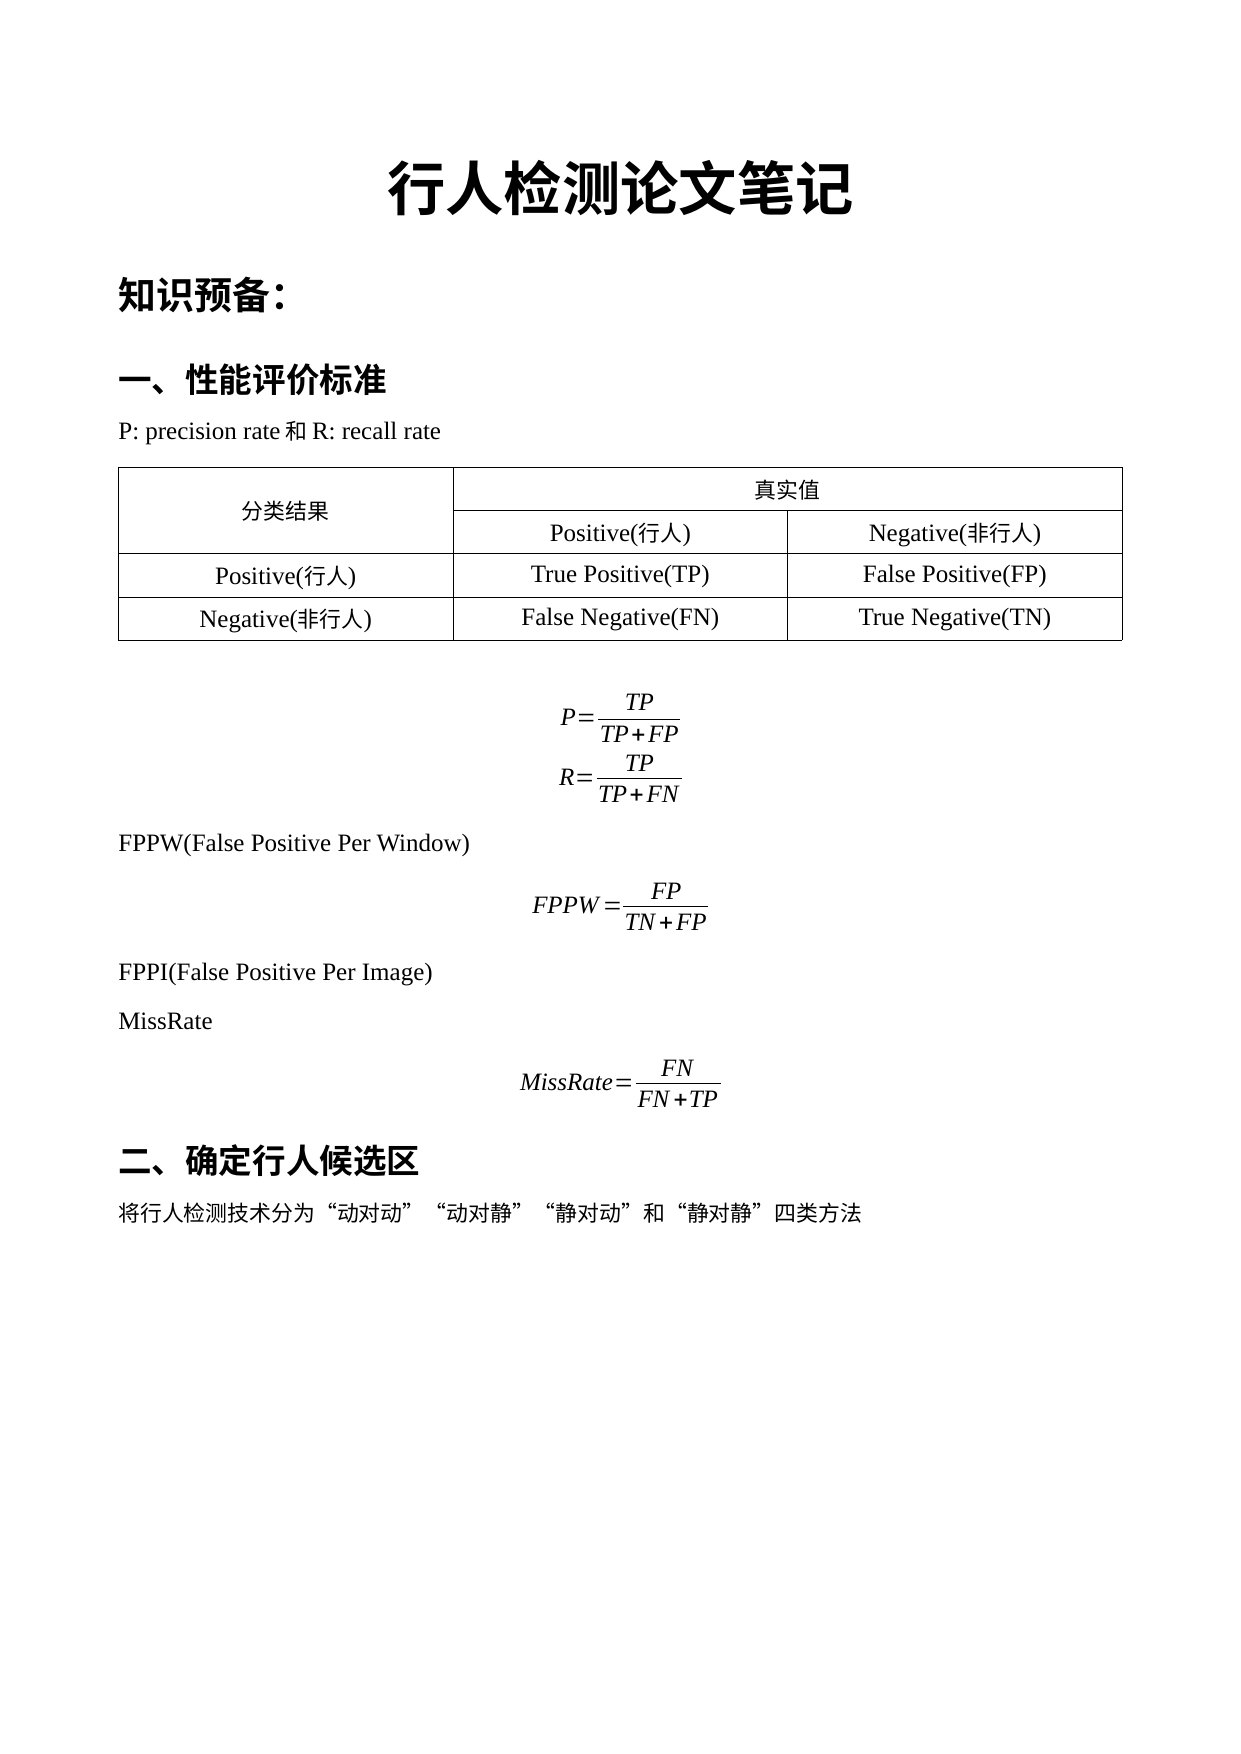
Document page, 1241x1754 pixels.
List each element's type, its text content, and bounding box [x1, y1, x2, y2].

table_cell Positive(行人) [119, 554, 453, 597]
subtitle 一、性能评价标准 [118, 353, 1122, 402]
text MissRate [118, 1006, 1122, 1034]
table_cell False Positive(FP) [788, 554, 1122, 597]
table_cell True Positive(TP) [454, 554, 787, 597]
table_cell False Negative(FN) [454, 598, 787, 640]
text FPPW(False Positive Per Window) [118, 828, 1122, 857]
text FPPI(False Positive Per Image) [118, 957, 1122, 985]
subtitle 二、确定行人候选区 [118, 1134, 1122, 1183]
title 行人检测论文笔记 [118, 143, 1122, 228]
table_cell Negative(非行人) [119, 598, 453, 640]
table_header 分类结果 [119, 468, 453, 553]
text P: precision rate和R: recall rate [118, 414, 1122, 446]
table_cell True Negative(TN) [788, 598, 1122, 640]
text 将行人检测技术分为“动对动”“动对静”“静对动”和“静对静”四类方法 [118, 1196, 1122, 1227]
table_cell Positive(行人) [454, 511, 787, 553]
subtitle 知识预备： [118, 265, 1122, 320]
table_header 真实值 [454, 468, 1122, 510]
table_cell Negative(非行人) [788, 511, 1122, 553]
